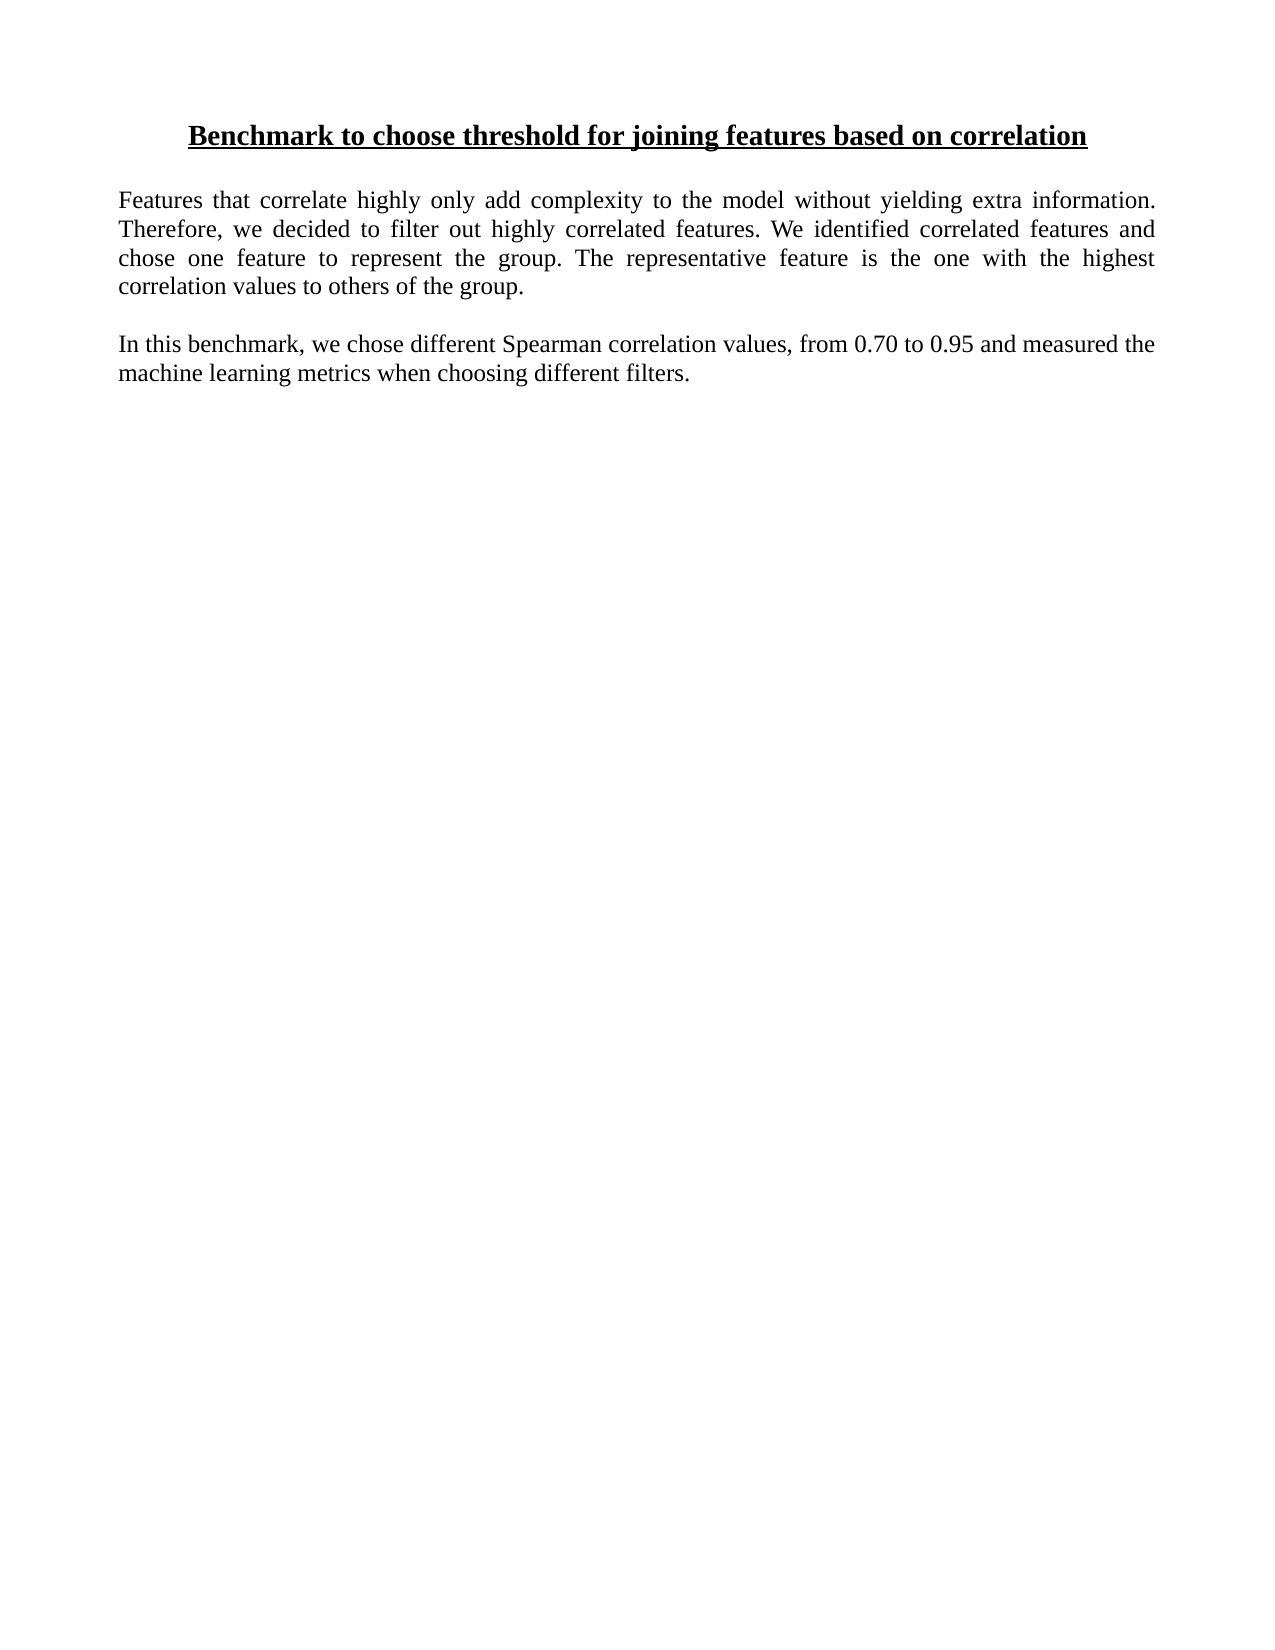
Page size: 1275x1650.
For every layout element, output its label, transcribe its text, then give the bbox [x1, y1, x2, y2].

text Features that correlate highly only add complexity to the model without yielding extra information. Therefore, we decided to filter out highly correlated features. We identified correlated features and chose one feature to represent the group. The representative feature is the one with the highest correlation values to others of the group. [118, 185, 1157, 300]
text Benchmark to choose threshold for joining features based on correlation [118, 118, 1157, 152]
text In this benchmark, we chose different Spearman correlation values, from 0.70 to 0.95 and measured the machine learning metrics when choosing different filters. [118, 329, 1157, 386]
